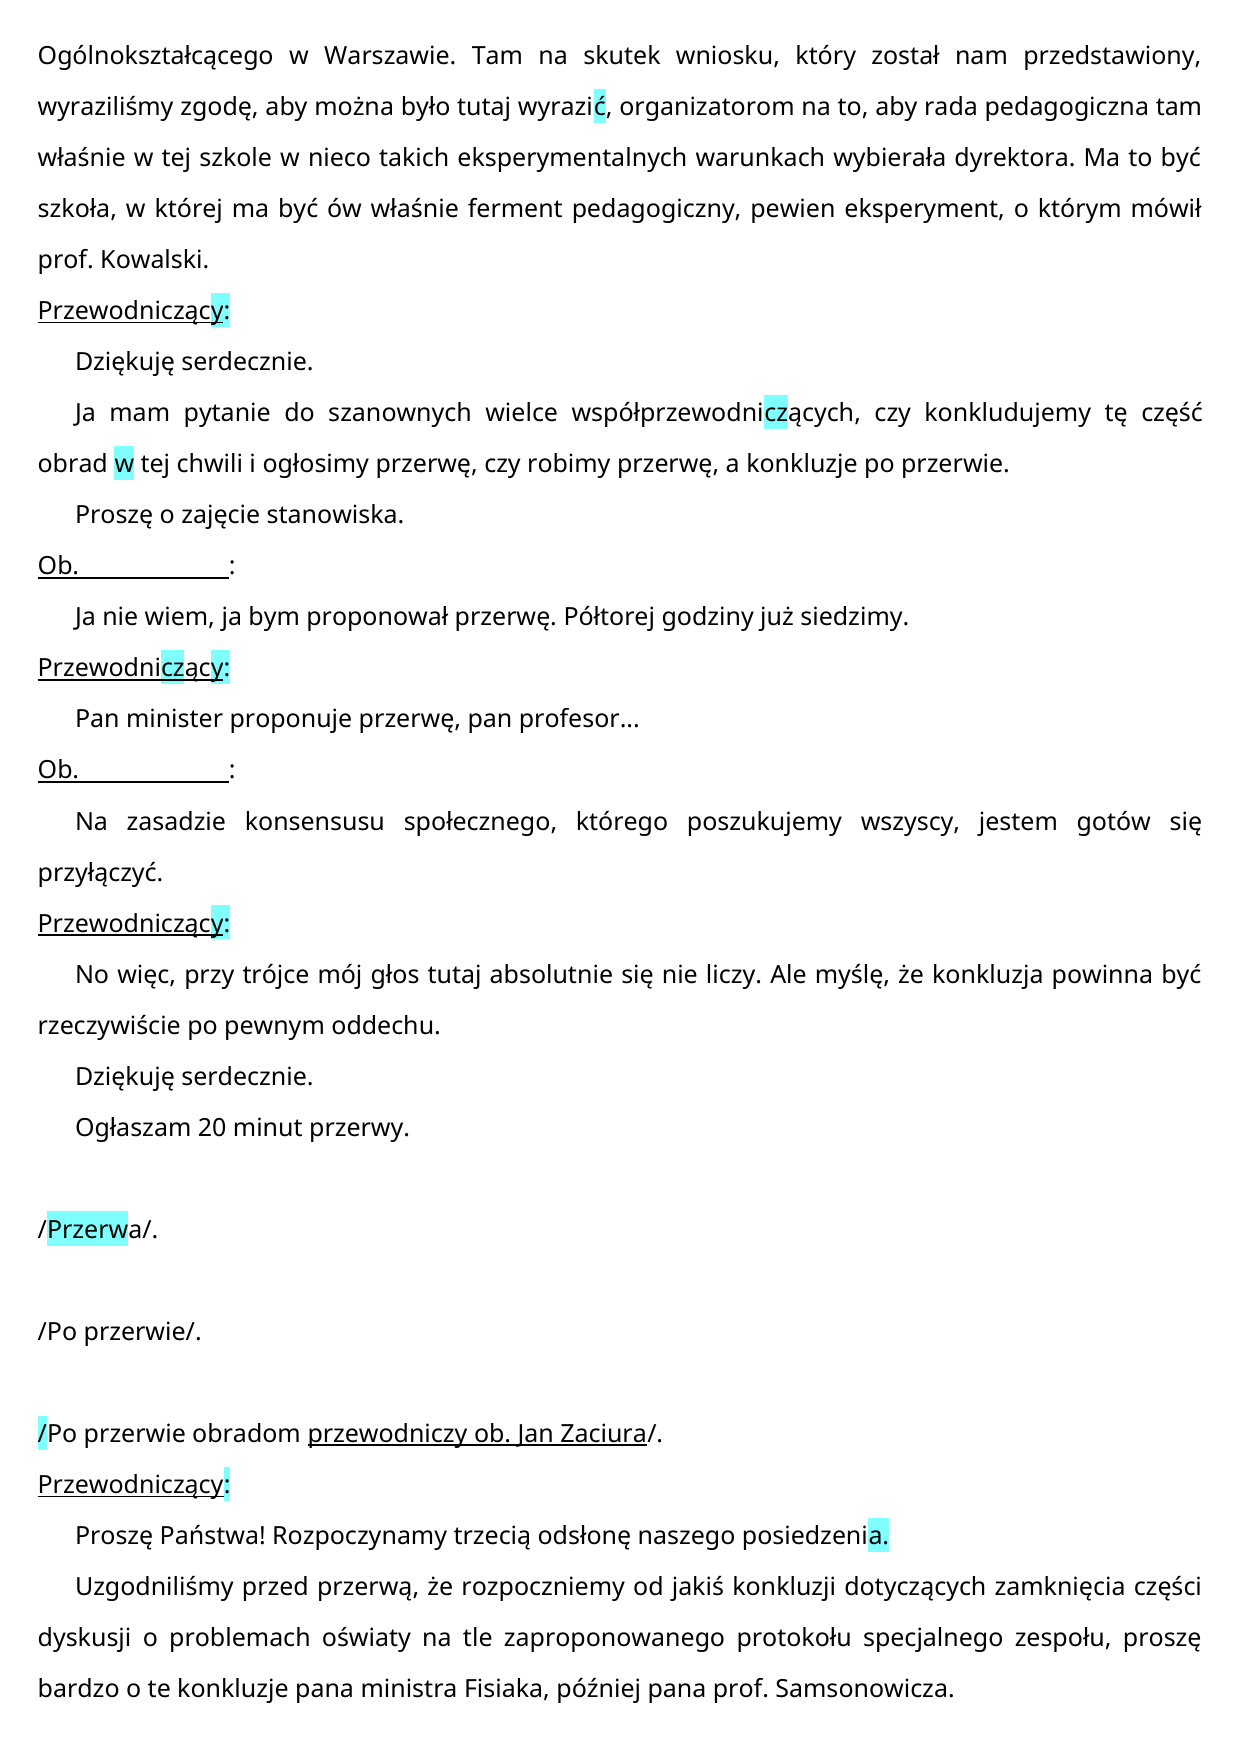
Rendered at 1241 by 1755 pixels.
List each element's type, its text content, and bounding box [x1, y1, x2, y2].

text /Przerwa/. [37, 1211, 1203, 1246]
text Ob. : [37, 548, 1203, 582]
text No więc, przy trójce mój głos tutaj absolutnie się nie liczy. Ale myślę, że konkluzja powinna być rzeczywiście po pewnym oddechu. [37, 956, 1203, 1041]
text Ogłaszam 20 minut przerwy. [37, 1109, 1203, 1143]
text Przewodniczący: [37, 905, 1203, 939]
text Przewodniczący: [37, 1467, 1203, 1501]
text Uzgodniliśmy przed przerwą, że rozpoczniemy od jakiś konkluzji dotyczących zamknięcia części dyskusji o problemach oświaty na tle zaproponowanego protokołu specjalnego zespołu, proszę bardzo o te konkluzje pana ministra Fisiaka, później pana prof. Samsonowicza. [37, 1569, 1203, 1705]
text Przewodniczący: [37, 650, 1203, 684]
text Ob. : [37, 752, 1203, 786]
text Ja nie wiem, ja bym proponował przerwę. Półtorej godziny już siedzimy. [37, 599, 1203, 633]
text Pan minister proponuje przerwę, pan profesor... [37, 701, 1203, 735]
text Na zasadzie konsensusu społecznego, którego poszukujemy wszyscy, jestem gotów się przyłączyć. [37, 803, 1203, 888]
text Dziękuję serdecznie. [37, 1058, 1203, 1092]
text Ja mam pytanie do szanownych wielce współprzewodniczących, czy konkludujemy tę część obrad w tej chwili i ogłosimy przerwę, czy robimy przerwę, a konkluzje po przerwie. [37, 395, 1203, 480]
text /Po przerwie obradom przewodniczy ob. Jan Zaciura/. [37, 1416, 1203, 1450]
text /Po przerwie/. [37, 1313, 1203, 1348]
text Proszę o zajęcie stanowiska. [37, 497, 1203, 531]
text Przewodniczący: [37, 293, 1203, 327]
text Ogólnokształcącego w Warszawie. Tam na skutek wniosku, który został nam przedstawiony, wyraziliśmy zgodę, aby można było tutaj wyrazić, organizatorom na to, aby rada pedagogiczna tam właśnie w tej szkole w nieco takich eksperymentalnych warunkach wybierała dyrektora. Ma to być szkoła, w której ma być ów właśnie ferment pedagogiczny, pewien eksperyment, o którym mówił prof. Kowalski. [37, 37, 1203, 276]
text Proszę Państwa! Rozpoczynamy trzecią odsłonę naszego posiedzenia. [37, 1518, 1203, 1552]
text Dziękuję serdecznie. [37, 344, 1203, 378]
